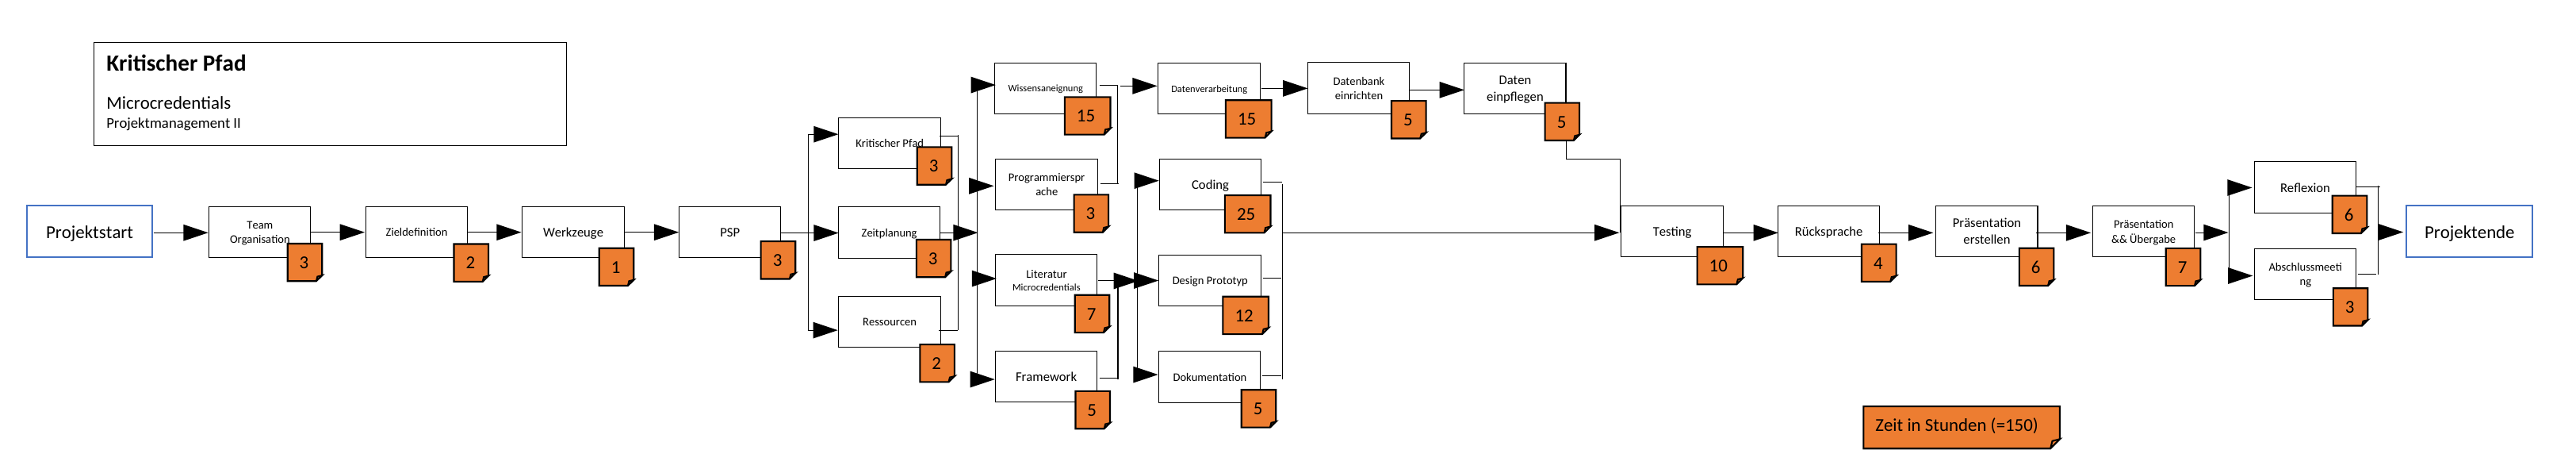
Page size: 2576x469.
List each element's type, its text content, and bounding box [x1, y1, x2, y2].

text Rücksprache [1790, 223, 1867, 239]
text Design Prototyp [1171, 273, 1249, 287]
text Kritischer Pfad [851, 136, 928, 150]
text Datenbank einrichten [1320, 74, 1397, 102]
text PSP [691, 224, 768, 240]
text Wissensaneignung [1007, 82, 1084, 94]
text Zeitplanung [851, 225, 928, 240]
text Präsentation erstellen [1948, 215, 2025, 248]
text Kritischer Pfad [106, 48, 554, 77]
text Framework [1008, 368, 1085, 385]
text Projektstart [39, 221, 140, 243]
text Coding [1172, 176, 1249, 193]
text Testing [1633, 223, 1711, 239]
text Zieldefinition [378, 225, 455, 239]
text Microcredentials Projektmanagement II [106, 91, 554, 132]
text Ressourcen [851, 314, 928, 329]
text Abschlussmeeting [2267, 259, 2344, 288]
text Werkzeuge [534, 224, 612, 240]
text Dokumentation [1171, 370, 1248, 384]
text Daten einpflegen [1476, 72, 1553, 105]
text Datenverarbeitung [1170, 83, 1248, 94]
text Literatur Microcredentials [1008, 267, 1085, 294]
text Team Organisation [221, 217, 298, 247]
text Präsentation && Übergabe [2105, 217, 2182, 245]
text Reflexion [2266, 179, 2344, 195]
text Programmiersprache [1008, 170, 1085, 198]
text Projektende [2419, 221, 2520, 243]
